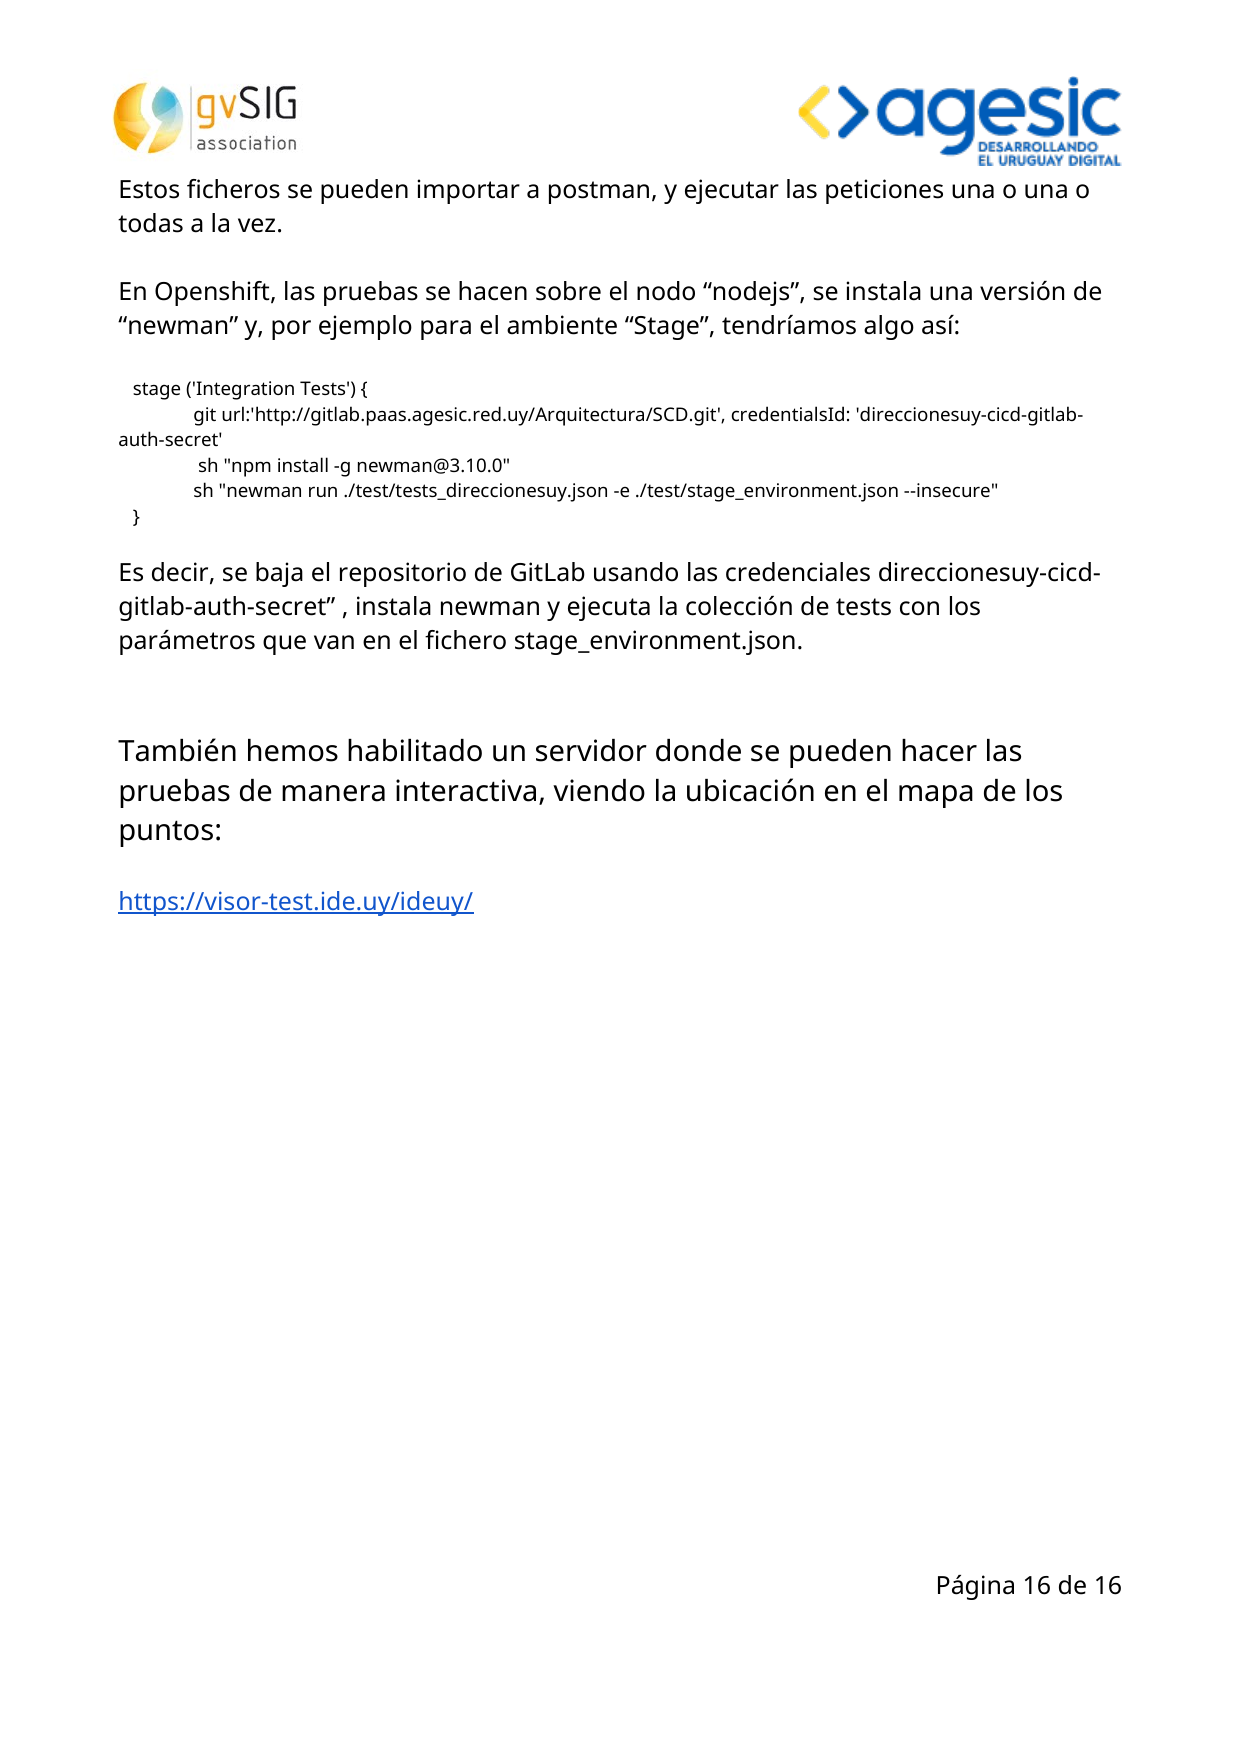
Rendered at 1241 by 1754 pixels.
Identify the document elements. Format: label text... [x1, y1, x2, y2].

text En Openshift, las pruebas se hacen sobre el nodo “nodejs”, se instala una versión de “newman” y, por ejemplo para el ambiente “Stage”, tendríamos algo así: [118, 273, 1122, 342]
text Es decir, se baja el repositorio de GitLab usando las credenciales direccionesuy-cicd-gitlab-auth-secret” , instala newman y ejecuta la colección de tests con los parámetros que van en el fichero stage_environment.json. [118, 554, 1122, 657]
picture [97, 69, 312, 167]
text Estos ficheros se pueden importar a postman, y ejecutar las peticiones una o una o todas a la vez. [118, 171, 1122, 239]
text stage ('Integration Tests') { [118, 376, 1122, 401]
text También hemos habilitado un servidor donde se pueden hacer las pruebas de manera interactiva, viendo la ubicación en el mapa de los puntos: [118, 730, 1122, 849]
text https://visor-test.ide.uy/ideuy/ [118, 883, 1122, 917]
text } [118, 503, 1122, 529]
text git url:'http://gitlab.paas.agesic.red.uy/Arquitectura/SCD.git', credentialsId: 'direccionesuy-cicd-gitlab-auth-secret' [118, 401, 1122, 452]
text sh "npm install -g newman@3.10.0" [118, 452, 1122, 478]
picture [798, 76, 1122, 166]
text sh "newman run ./test/tests_direccionesuy.json -e ./test/stage_environment.json --insecure" [118, 478, 1122, 503]
